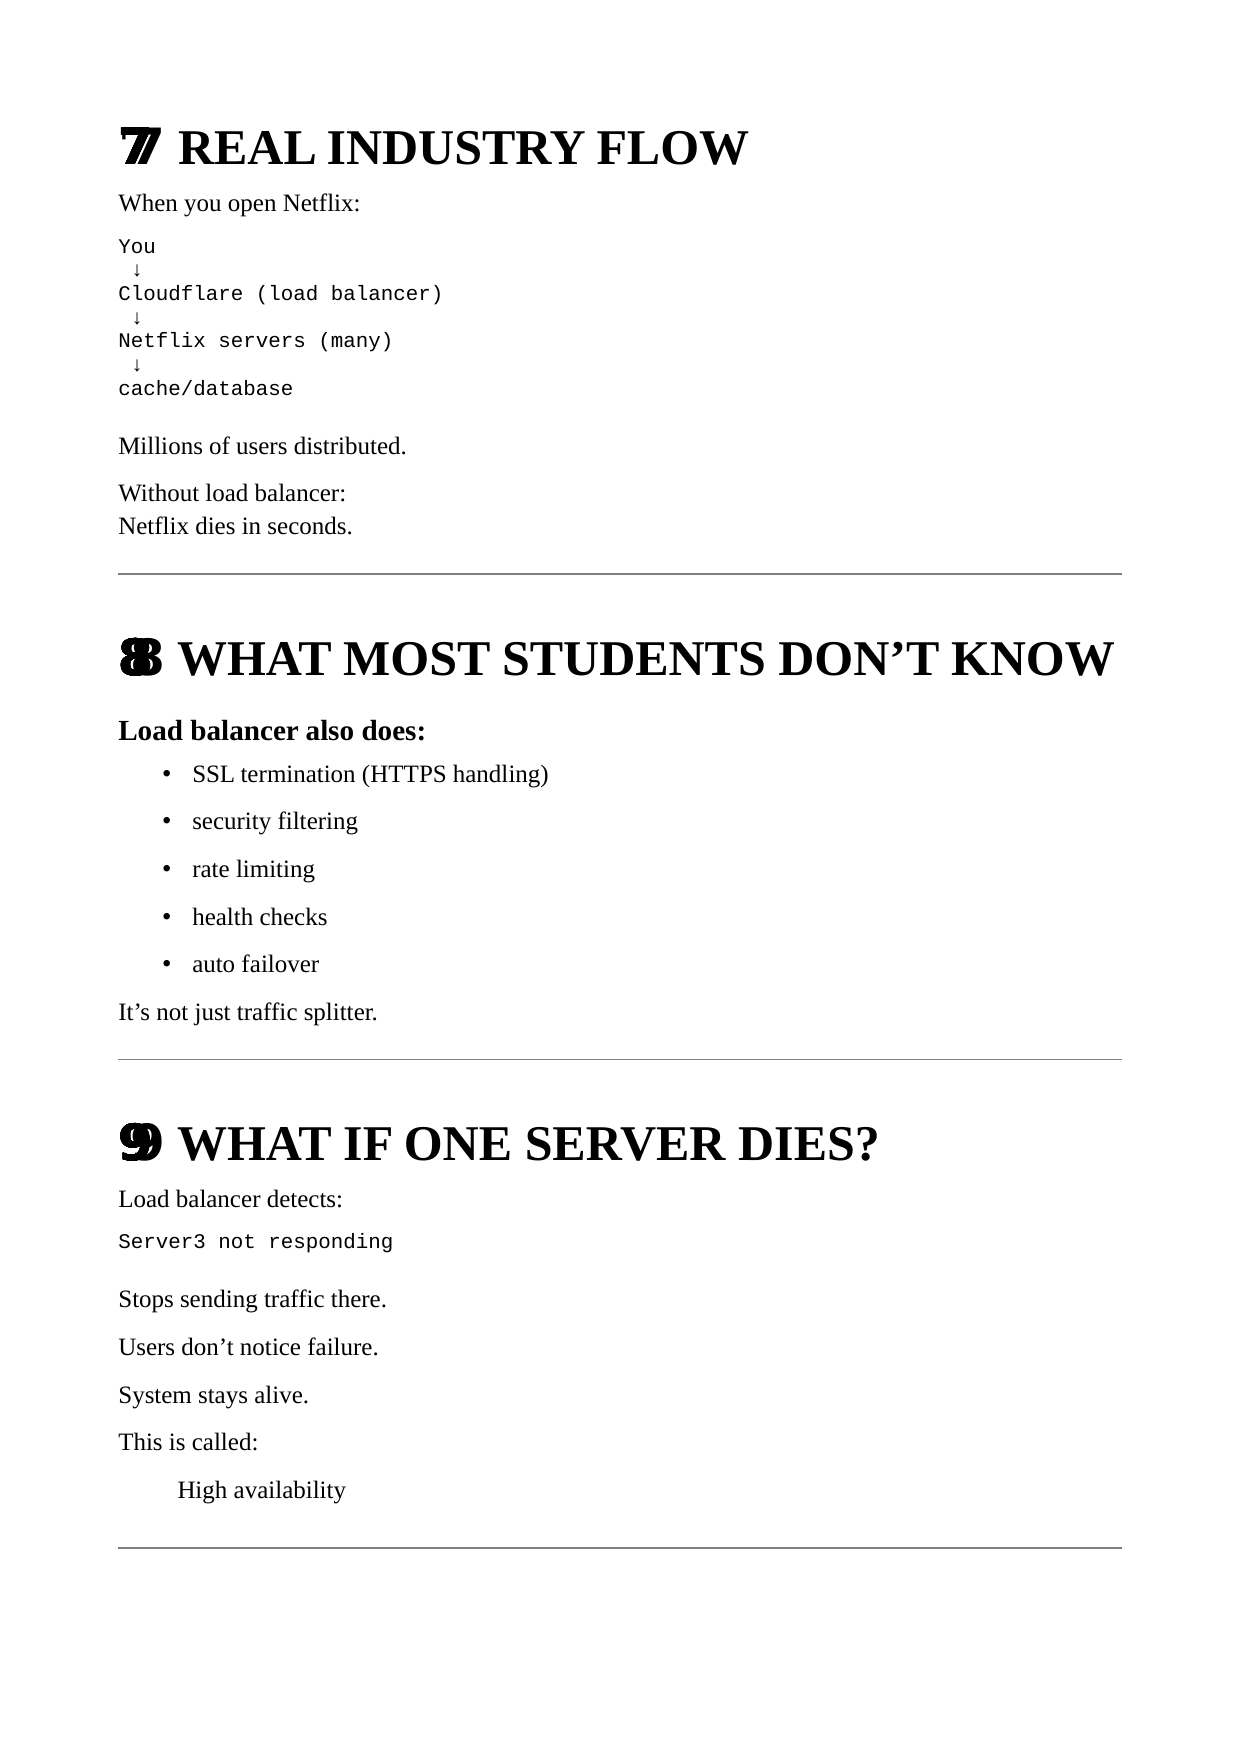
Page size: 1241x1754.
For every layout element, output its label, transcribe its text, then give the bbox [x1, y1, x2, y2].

text Cloudflare (load balancer) [118, 283, 1122, 307]
text Stops sending traffic there. [118, 1284, 1122, 1313]
list health checks [162, 902, 1122, 930]
text Without load balancer: Netflix dies in seconds. [118, 478, 1122, 540]
subtitle 🧠 7️⃣ REAL INDUSTRY FLOW [118, 118, 1122, 176]
text System stays alive. [118, 1380, 1122, 1408]
text This is called: [118, 1427, 1122, 1456]
text You [118, 236, 1122, 259]
subtitle 🧠 8️⃣ WHAT MOST STUDENTS DON’T KNOW [118, 628, 1122, 686]
text It’s not just traffic splitter. [118, 997, 1122, 1026]
text cache/database [118, 378, 1122, 401]
text Server3 not responding [118, 1231, 1122, 1255]
list auto failover [162, 949, 1122, 978]
text Load balancer detects: [118, 1184, 1122, 1212]
text ↓ [118, 354, 1122, 378]
list SSL termination (HTTPS handling) [162, 759, 1122, 788]
text ↓ [118, 259, 1122, 283]
text High availability [177, 1475, 1063, 1504]
text Millions of users distributed. [118, 431, 1122, 459]
text Users don’t notice failure. [118, 1332, 1122, 1361]
text Netflix servers (many) [118, 330, 1122, 354]
list rate limiting [162, 854, 1122, 883]
text When you open Netflix: [118, 188, 1122, 217]
subtitle 🧠 9️⃣ WHAT IF ONE SERVER DIES? [118, 1114, 1122, 1171]
subtitle Load balancer also does: [118, 713, 1122, 746]
text ↓ [118, 307, 1122, 330]
list security filtering [162, 806, 1122, 835]
